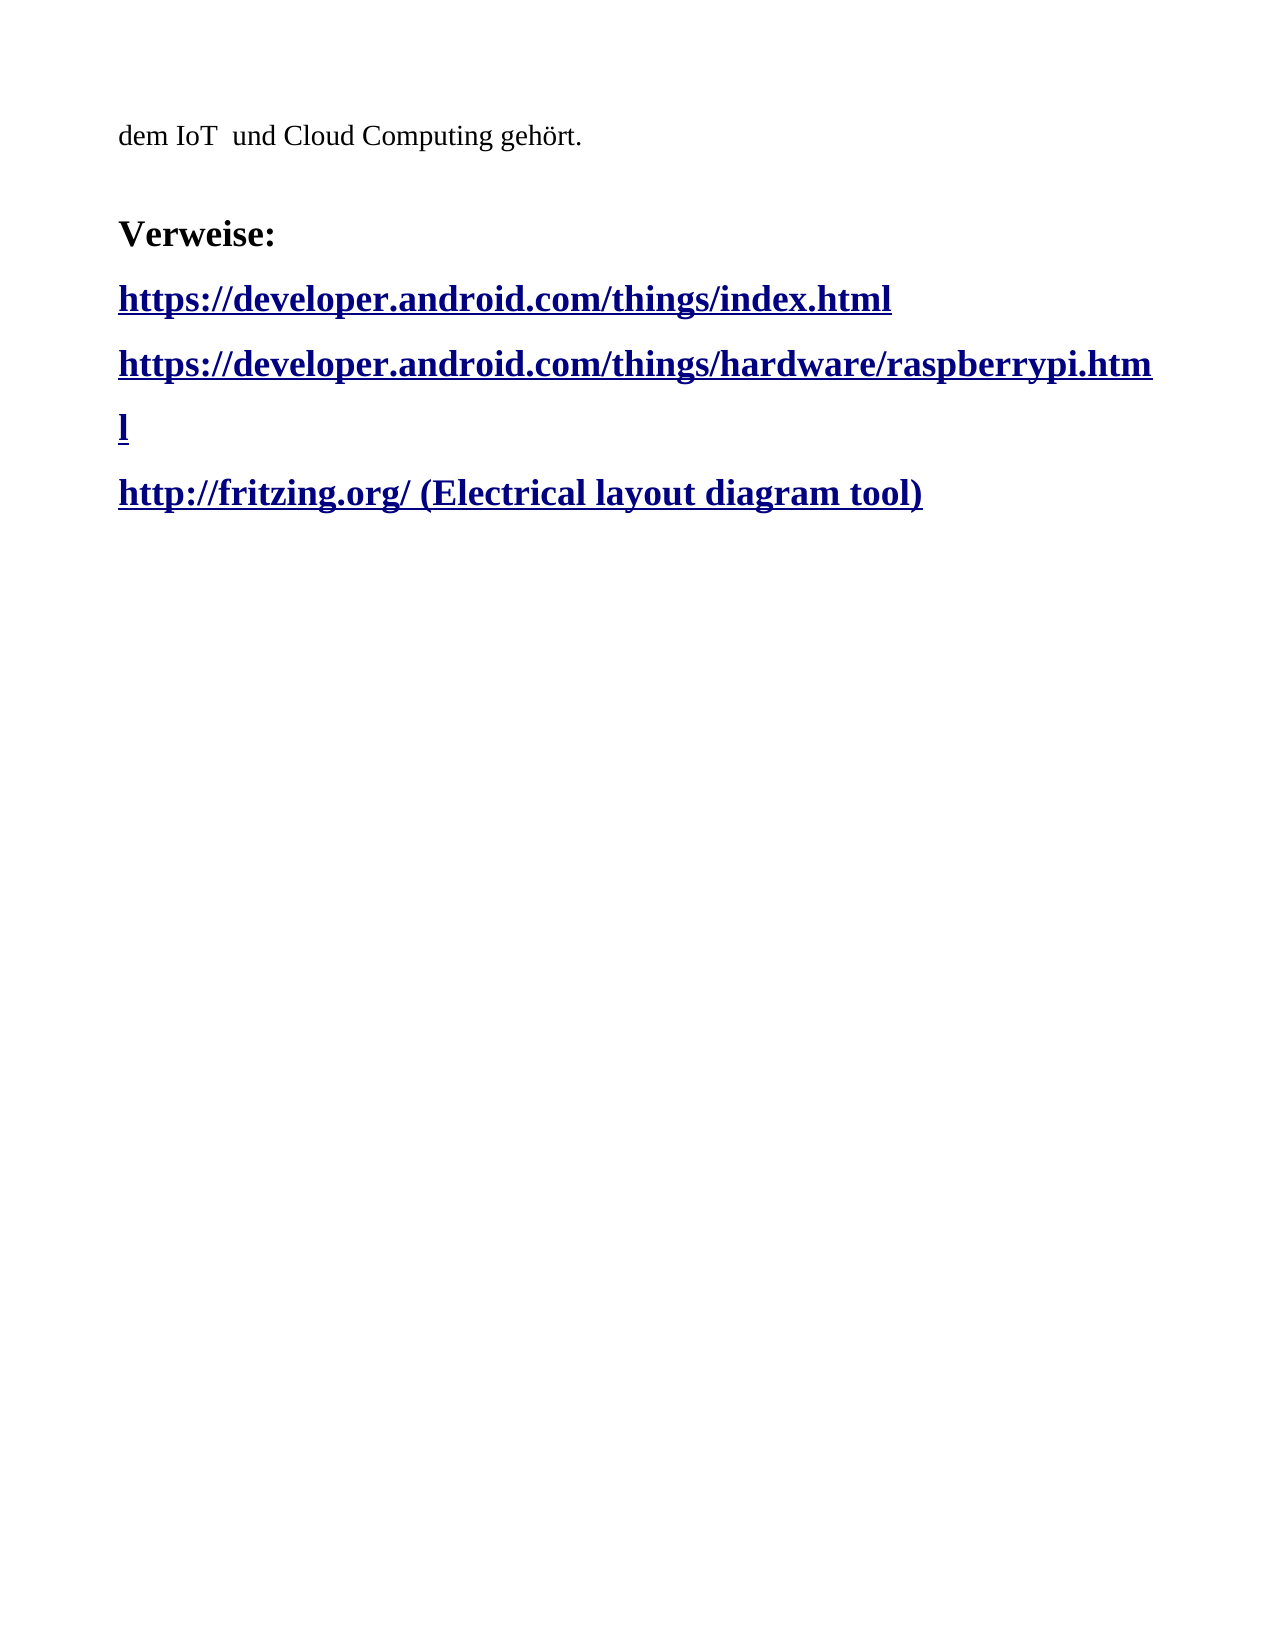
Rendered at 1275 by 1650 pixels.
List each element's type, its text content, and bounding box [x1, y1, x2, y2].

text Verweise: [118, 212, 1157, 255]
text dem IoT und Cloud Computing gehört. [118, 118, 1157, 152]
text https://developer.android.com/things/index.html https://developer.android.com/things/hardware/raspberrypi.html http://fritzing.org/ (Electrical layout diagram tool) [118, 276, 1157, 513]
